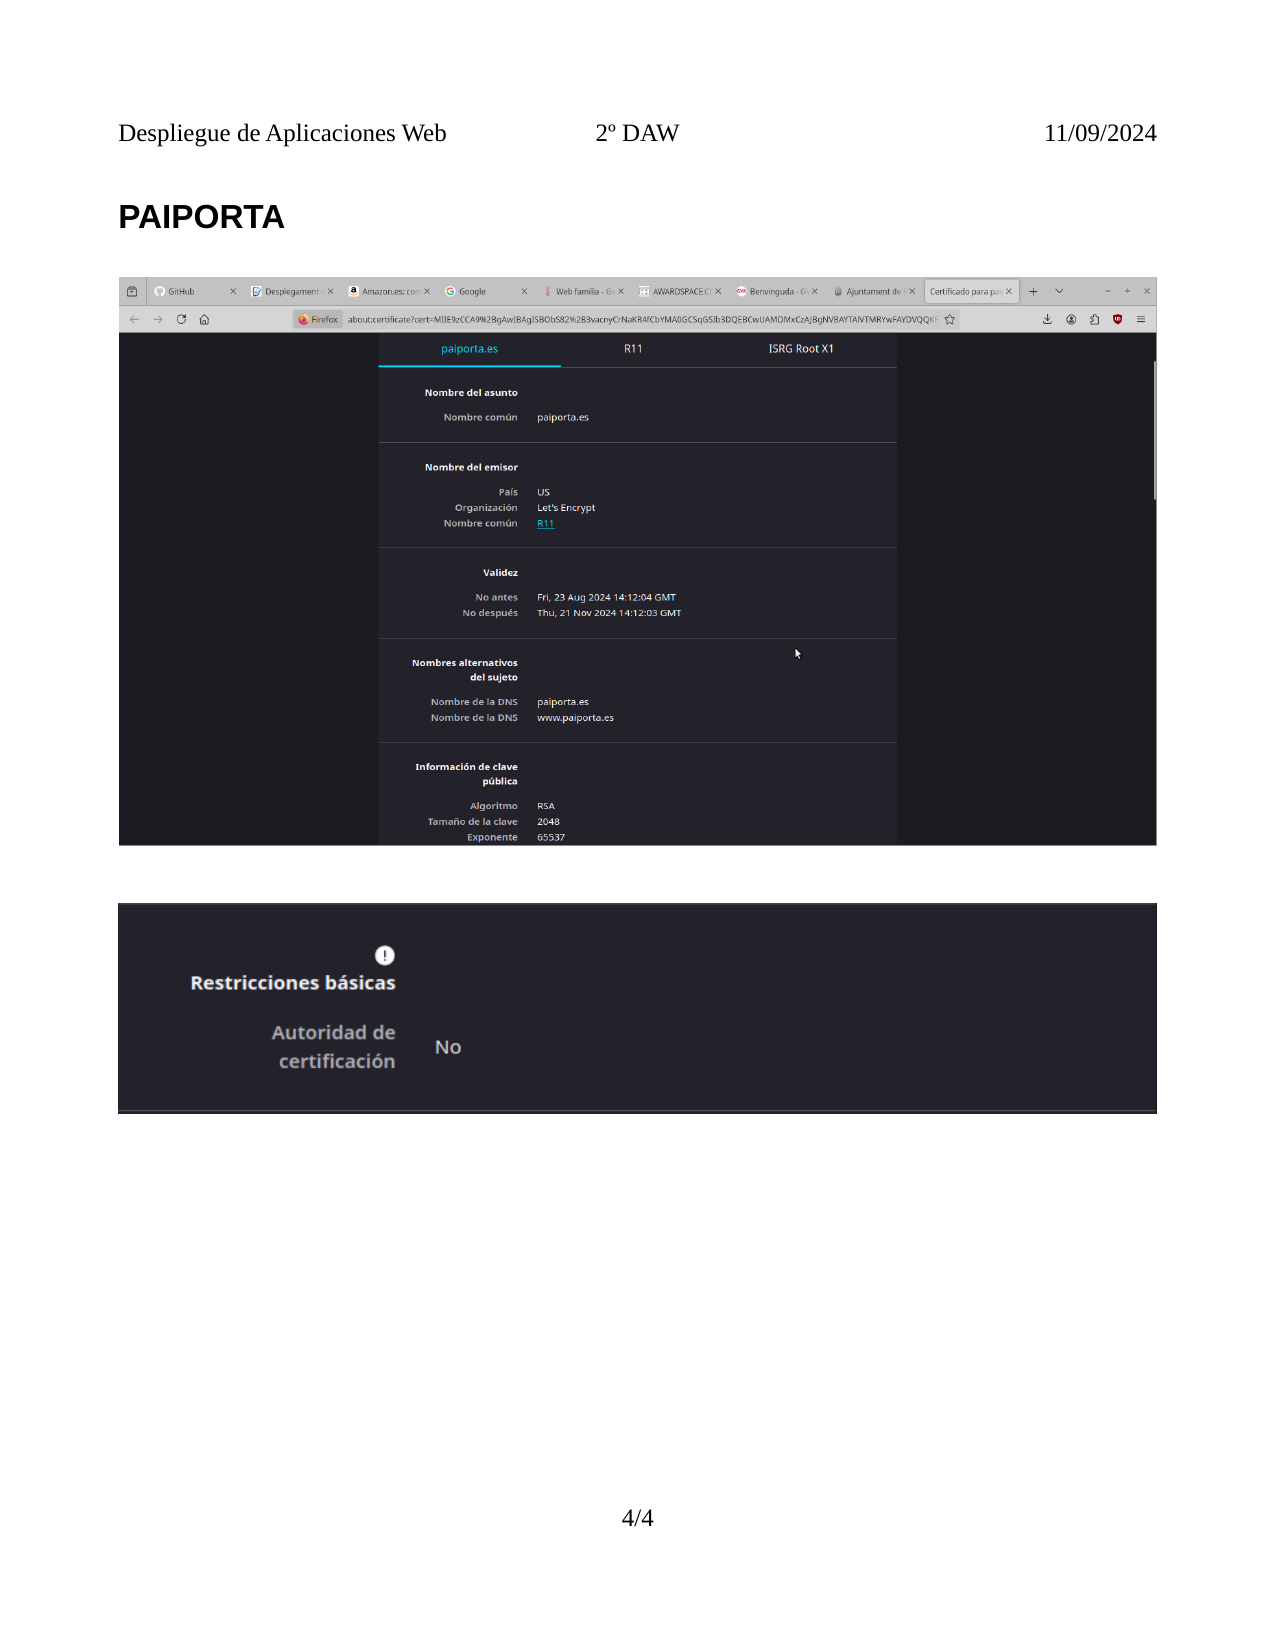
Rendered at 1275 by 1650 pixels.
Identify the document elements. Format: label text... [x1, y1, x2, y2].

picture [118, 903, 1157, 1114]
picture [118, 276, 1157, 846]
subtitle PAIPORTA [118, 197, 1157, 236]
